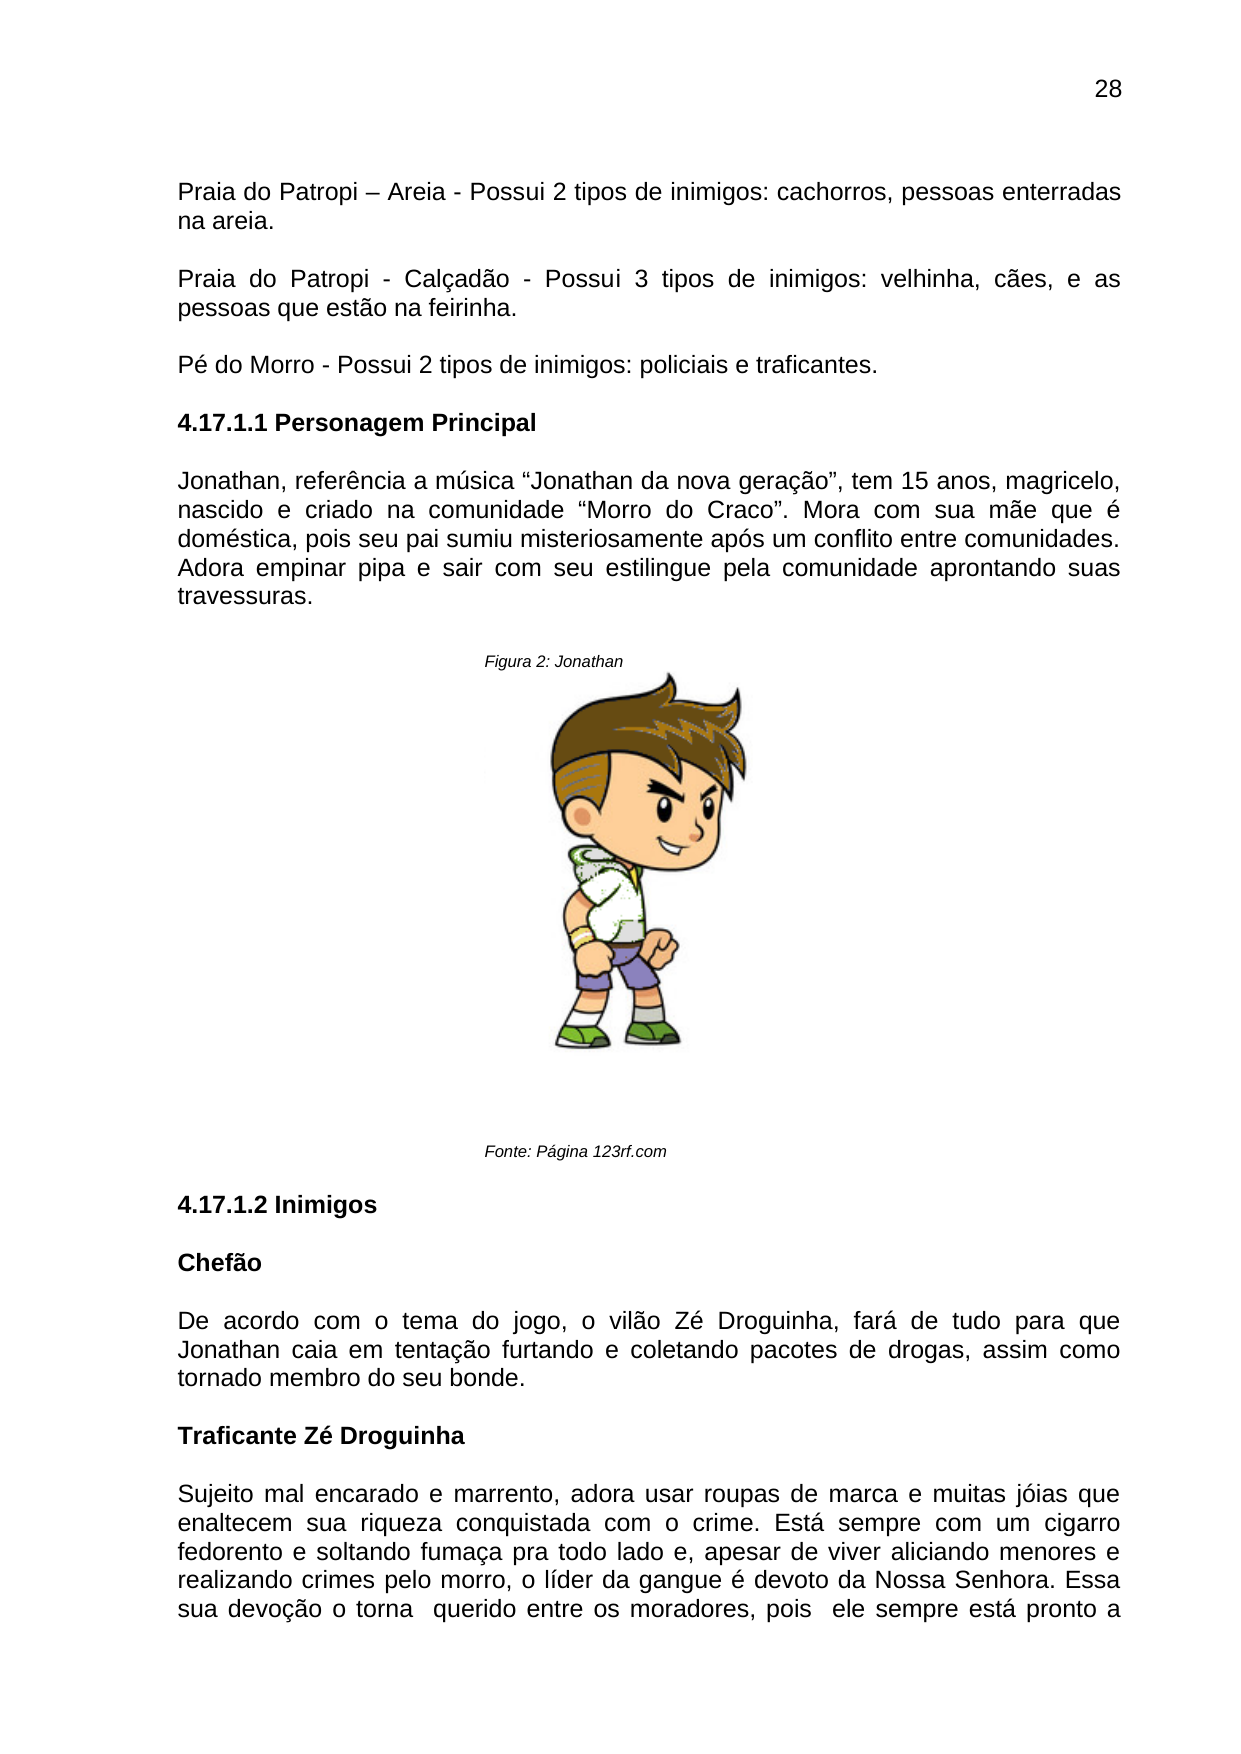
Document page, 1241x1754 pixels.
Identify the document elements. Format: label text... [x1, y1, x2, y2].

text Traficante Zé Droguinha [177, 1421, 1122, 1450]
text Praia do Patropi - Calçadão - Possui 3 tipos de inimigos: velhinha, cães, e as pessoas que estão na feirinha. [177, 264, 1122, 321]
text Fonte: Página 123rf.com [484, 1124, 815, 1161]
text 4.17.1.2 Inimigos [177, 639, 1122, 1219]
text Sujeito mal encarado e marrento, adora usar roupas de marca e muitas jóias que enaltecem sua riqueza conquistada com o crime. Está sempre com um cigarro fedorento e soltando fumaça pra todo lado e, apesar de viver aliciando menores e realizando crimes pelo morro, o líder da gangue é devoto da Nossa Senhora. Essa sua devoção o torna querido entre os moradores, pois ele sempre está pronto a [177, 1479, 1122, 1623]
text Figura 2: Jonathan [484, 652, 815, 671]
picture [484, 671, 815, 1124]
text Chefão [177, 1248, 1122, 1277]
text Pé do Morro - Possui 2 tipos de inimigos: policiais e traficantes. [177, 351, 1122, 379]
text Praia do Patropi – Areia - Possui 2 tipos de inimigos: cachorros, pessoas enterradas na areia. [177, 177, 1122, 235]
text 4.17.1.1 Personagem Principal [177, 408, 1122, 437]
text De acordo com o tema do jogo, o vilão Zé Droguinha, fará de tudo para que Jonathan caia em tentação furtando e coletando pacotes de drogas, assim como tornado membro do seu bonde. [177, 1306, 1122, 1392]
text Jonathan, referência a música “Jonathan da nova geração”, tem 15 anos, magricelo, nascido e criado na comunidade “Morro do Craco”. Mora com sua mãe que é doméstica, pois seu pai sumiu misteriosamente após um conflito entre comunidades. Adora empinar pipa e sair com seu estilingue pela comunidade aprontando suas travessuras. [177, 466, 1122, 610]
